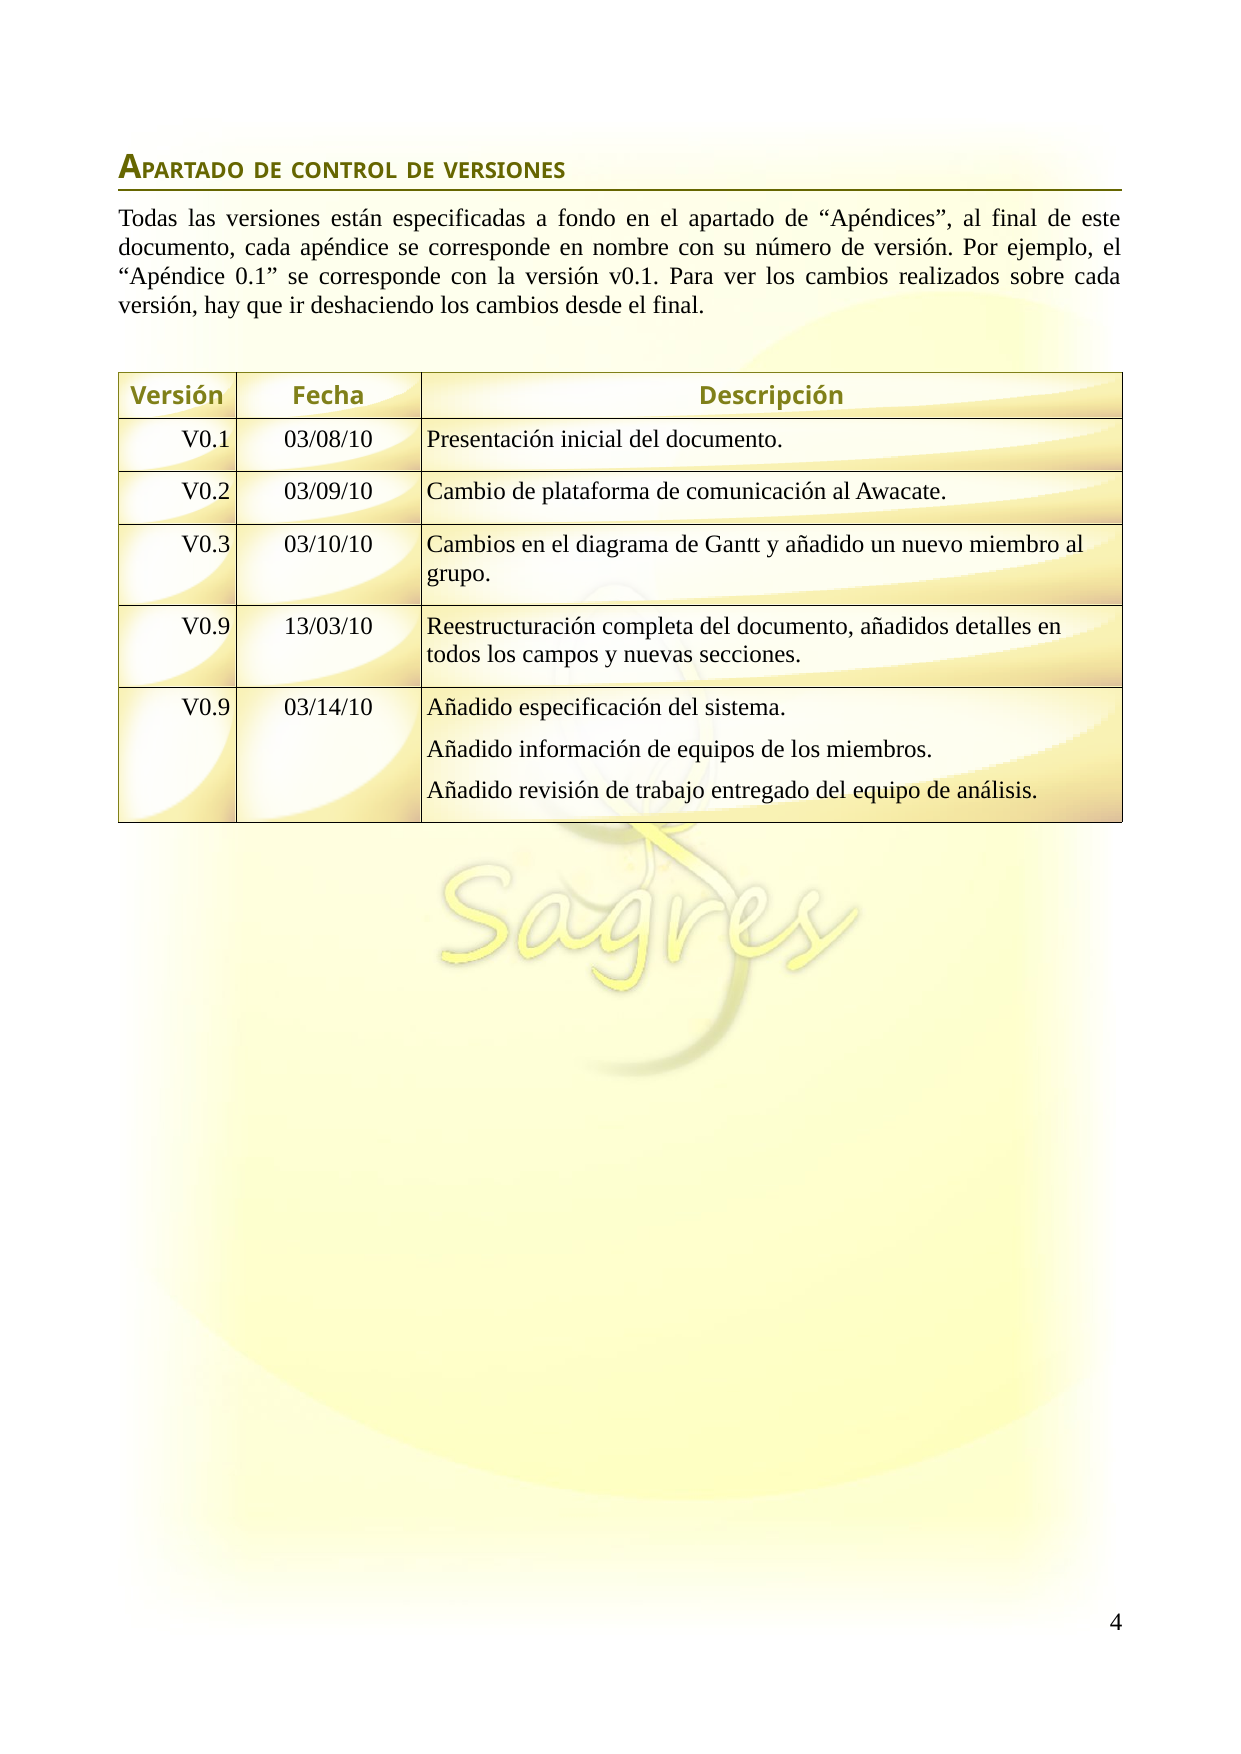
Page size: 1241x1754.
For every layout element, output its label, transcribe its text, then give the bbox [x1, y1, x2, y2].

table_cell V0.2 [119, 472, 236, 523]
table_cell Presentación inicial del documento. [422, 419, 1122, 471]
table_cell 08/03/10 [237, 419, 421, 471]
table_cell 14/03/10 [237, 688, 421, 822]
table_cell V0.1 [119, 419, 236, 471]
table_cell 10/03/10 [237, 525, 421, 605]
text Todas las versiones están especificadas a fondo en el apartado de “Apéndices”, al final de este documento, cada apéndice se corresponde en nombre con su número de versión. Por ejemplo, el “Apéndice 0.1” se corresponde con la versión v0.1. Para ver los cambios realizados sobre cada versión, hay que ir deshaciendo los cambios desde el final. [118, 203, 1122, 318]
table_header Versión [119, 373, 236, 418]
table_cell Añadido especificación del sistema. Añadido información de equipos de los miembros. Añadido revisión de trabajo entregado del equipo de análisis. [422, 688, 1122, 822]
table_header Descripción [422, 373, 1122, 418]
table_cell Reestructuración completa del documento, añadidos detalles en todos los campos y nuevas secciones. [422, 606, 1122, 687]
table_cell V0.3 [119, 525, 236, 605]
table_header Fecha [237, 373, 421, 418]
table_cell Cambio de plataforma de comunicación al Awacate. [422, 472, 1122, 523]
subtitle Apartado de control de versiones [118, 143, 1122, 189]
picture [118, 823, 1122, 1636]
table_cell V0.9 [119, 688, 236, 822]
picture [118, 118, 1122, 143]
picture [118, 318, 1122, 372]
table_cell Cambios en el diagrama de Gantt y añadido un nuevo miembro al grupo. [422, 525, 1122, 605]
picture [118, 191, 1122, 203]
table_cell 13/03/10 [237, 606, 421, 687]
table_cell 09/03/10 [237, 472, 421, 523]
table_cell V0.9 [119, 606, 236, 687]
